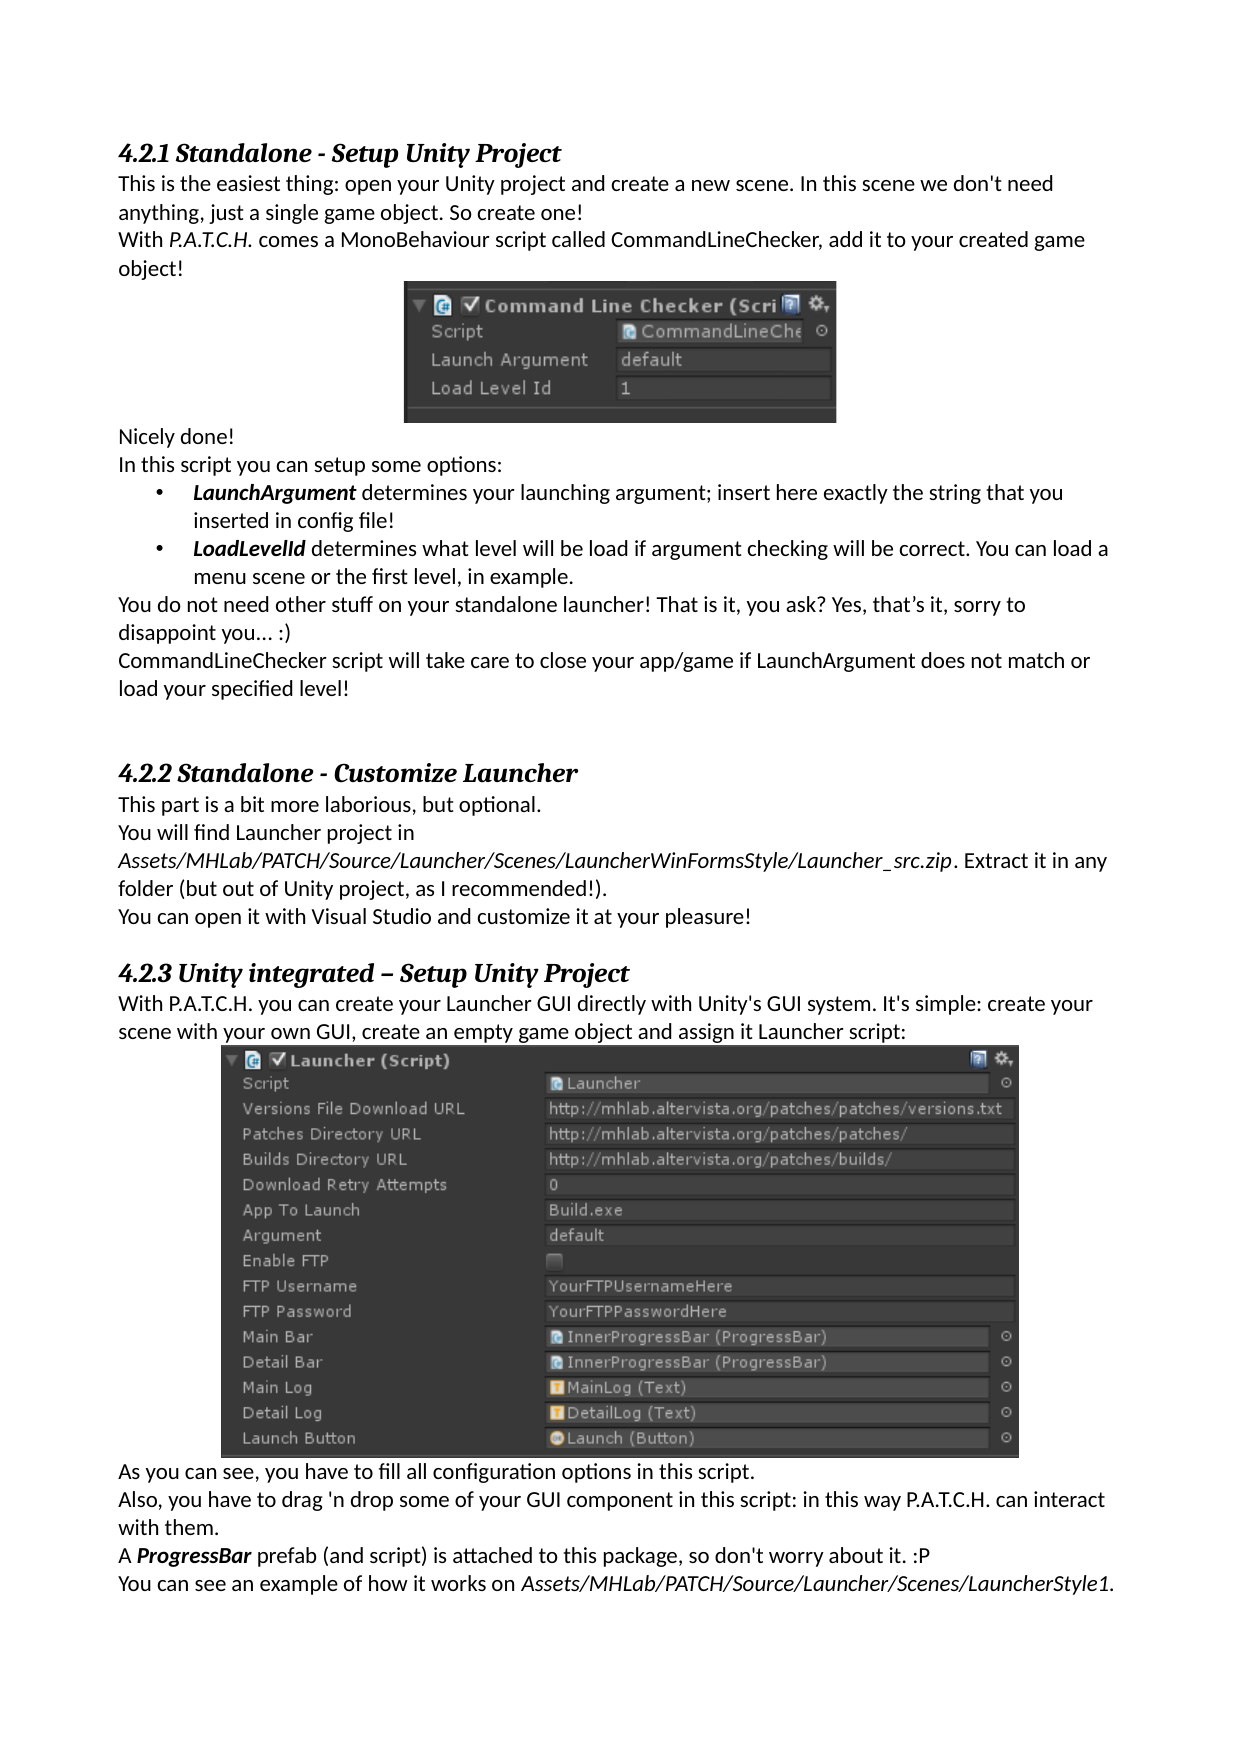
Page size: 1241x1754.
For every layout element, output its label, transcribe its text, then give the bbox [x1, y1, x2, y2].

text You will find Launcher project in Assets/MHLab/PATCH/Source/Launcher/Scenes/LauncherWinFormsStyle/Launcher_src.zip. Extract it in any folder (but out of Unity project, as I recommended!). [118, 818, 1122, 902]
text This is the easiest thing: open your Unity project and create a new scene. In this scene we don't need anything, just a single game object. So create one! [118, 169, 1122, 226]
text 4.2.2 Standalone - Customize Launcher [118, 758, 1122, 790]
text Nicely done! [118, 282, 1122, 450]
text CommandLineChecker script will take care to close your app/game if LaunchArgument does not match or load your specified level! [118, 646, 1122, 702]
text You do not need other stuff on your standalone launcher! That is it, you ask? Yes, that’s it, sorry to disappoint you... :) [118, 590, 1122, 646]
text You can see an example of how it works on Assets/MHLab/PATCH/Source/Launcher/Scenes/LauncherStyle1. [118, 1569, 1122, 1597]
text As you can see, you have to fill all configuration options in this script. Also, you have to drag 'n drop some of your GUI component in this script: in this way P.A.T.C.H. can interact with them. [118, 1045, 1122, 1541]
text In this script you can setup some options: [118, 450, 1122, 478]
text With P.A.T.C.H. comes a MonoBehaviour script called CommandLineChecker, add it to your created game object! [118, 226, 1122, 282]
list LoadLevelId determines what level will be load if argument checking will be correct. You can load a menu scene or the first level, in example. [156, 534, 1122, 590]
text This part is a bit more laborious, but optional. [118, 790, 1122, 818]
text 4.2.1 Standalone - Setup Unity Project [118, 138, 1122, 169]
picture [221, 1045, 1019, 1458]
text 4.2.3 Unity integrated – Setup Unity Project [118, 958, 1122, 989]
text A ProgressBar prefab (and script) is attached to this package, so don't worry about it. :P [118, 1541, 1122, 1569]
picture [403, 281, 837, 423]
text You can open it with Visual Studio and customize it at your pleasure! [118, 902, 1122, 930]
list LaunchArgument determines your launching argument; insert here exactly the string that you inserted in config file! [156, 478, 1122, 534]
text With P.A.T.C.H. you can create your Launcher GUI directly with Unity's GUI system. It's simple: create your scene with your own GUI, create an empty game object and assign it Launcher script: [118, 989, 1122, 1045]
